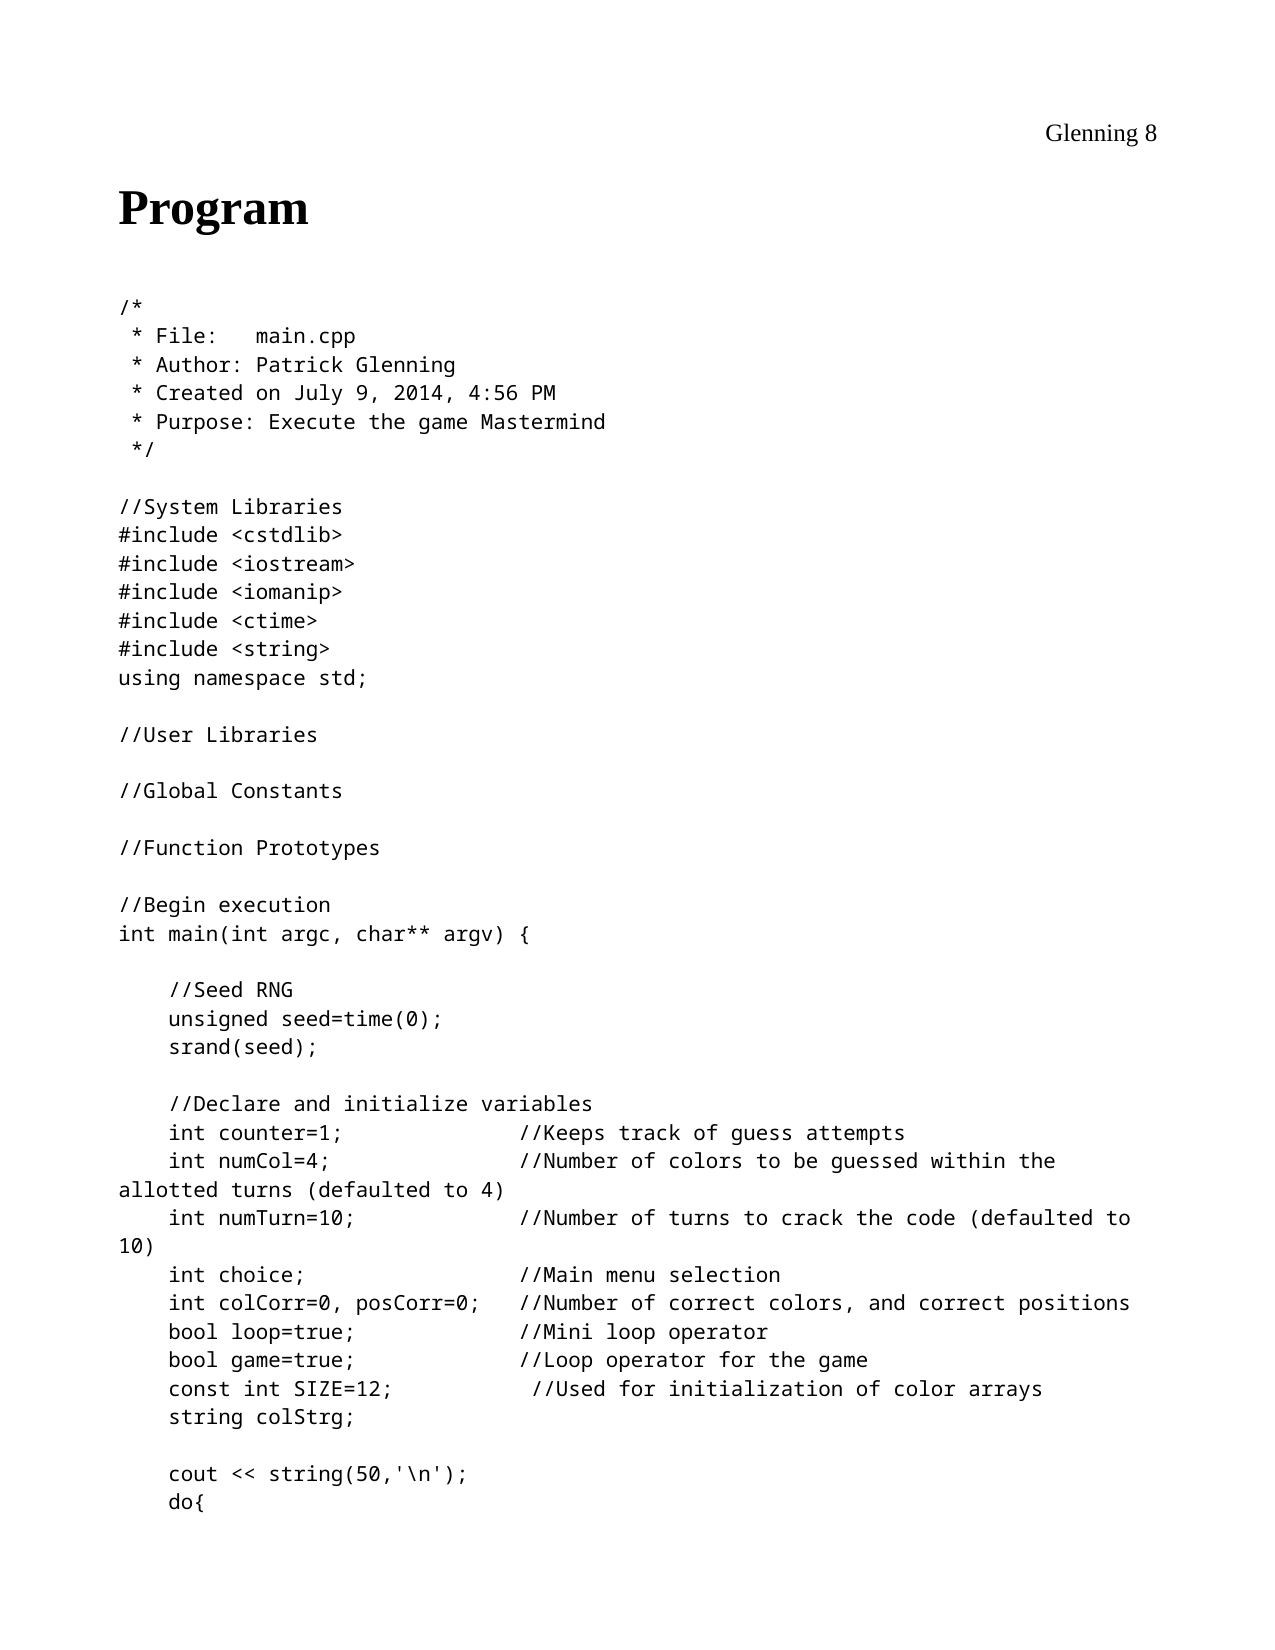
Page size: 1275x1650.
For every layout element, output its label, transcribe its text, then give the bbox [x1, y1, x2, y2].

text srand(seed); [118, 1032, 1157, 1061]
text unsigned seed=time(0); [118, 1004, 1157, 1032]
text #include <string> [118, 634, 1157, 663]
text int counter=1; //Keeps track of guess attempts [118, 1118, 1157, 1146]
text */ [118, 435, 1157, 464]
text #include <iostream> [118, 549, 1157, 577]
text int colCorr=0, posCorr=0; //Number of correct colors, and correct positions [118, 1288, 1157, 1317]
text do{ [118, 1487, 1157, 1516]
text * Created on July 9, 2014, 4:56 PM [118, 378, 1157, 407]
text //User Libraries [118, 720, 1157, 748]
text //Function Prototypes [118, 833, 1157, 862]
text * Author: Patrick Glenning [118, 350, 1157, 378]
text bool loop=true; //Mini loop operator [118, 1317, 1157, 1345]
text string colStrg; [118, 1402, 1157, 1431]
text //Global Constants [118, 777, 1157, 805]
text int numTurn=10; //Number of turns to crack the code (defaulted to 10) [118, 1203, 1157, 1260]
text //Begin execution [118, 890, 1157, 919]
text /* [118, 293, 1157, 322]
text int choice; //Main menu selection [118, 1260, 1157, 1288]
text bool game=true; //Loop operator for the game [118, 1345, 1157, 1374]
text #include <cstdlib> [118, 521, 1157, 549]
text #include <ctime> [118, 606, 1157, 634]
text int main(int argc, char** argv) { [118, 919, 1157, 947]
text //System Libraries [118, 492, 1157, 521]
text //Declare and initialize variables [118, 1089, 1157, 1118]
text cout << string(50,'\n'); [118, 1459, 1157, 1487]
text * Purpose: Execute the game Mastermind [118, 407, 1157, 435]
text #include <iomanip> [118, 577, 1157, 606]
text * File: main.cpp [118, 322, 1157, 350]
text using namespace std; [118, 663, 1157, 691]
text Program [118, 178, 1157, 236]
text const int SIZE=12; //Used for initialization of color arrays [118, 1374, 1157, 1402]
text int numCol=4; //Number of colors to be guessed within the allotted turns (defaulted to 4) [118, 1146, 1157, 1203]
text //Seed RNG [118, 976, 1157, 1004]
